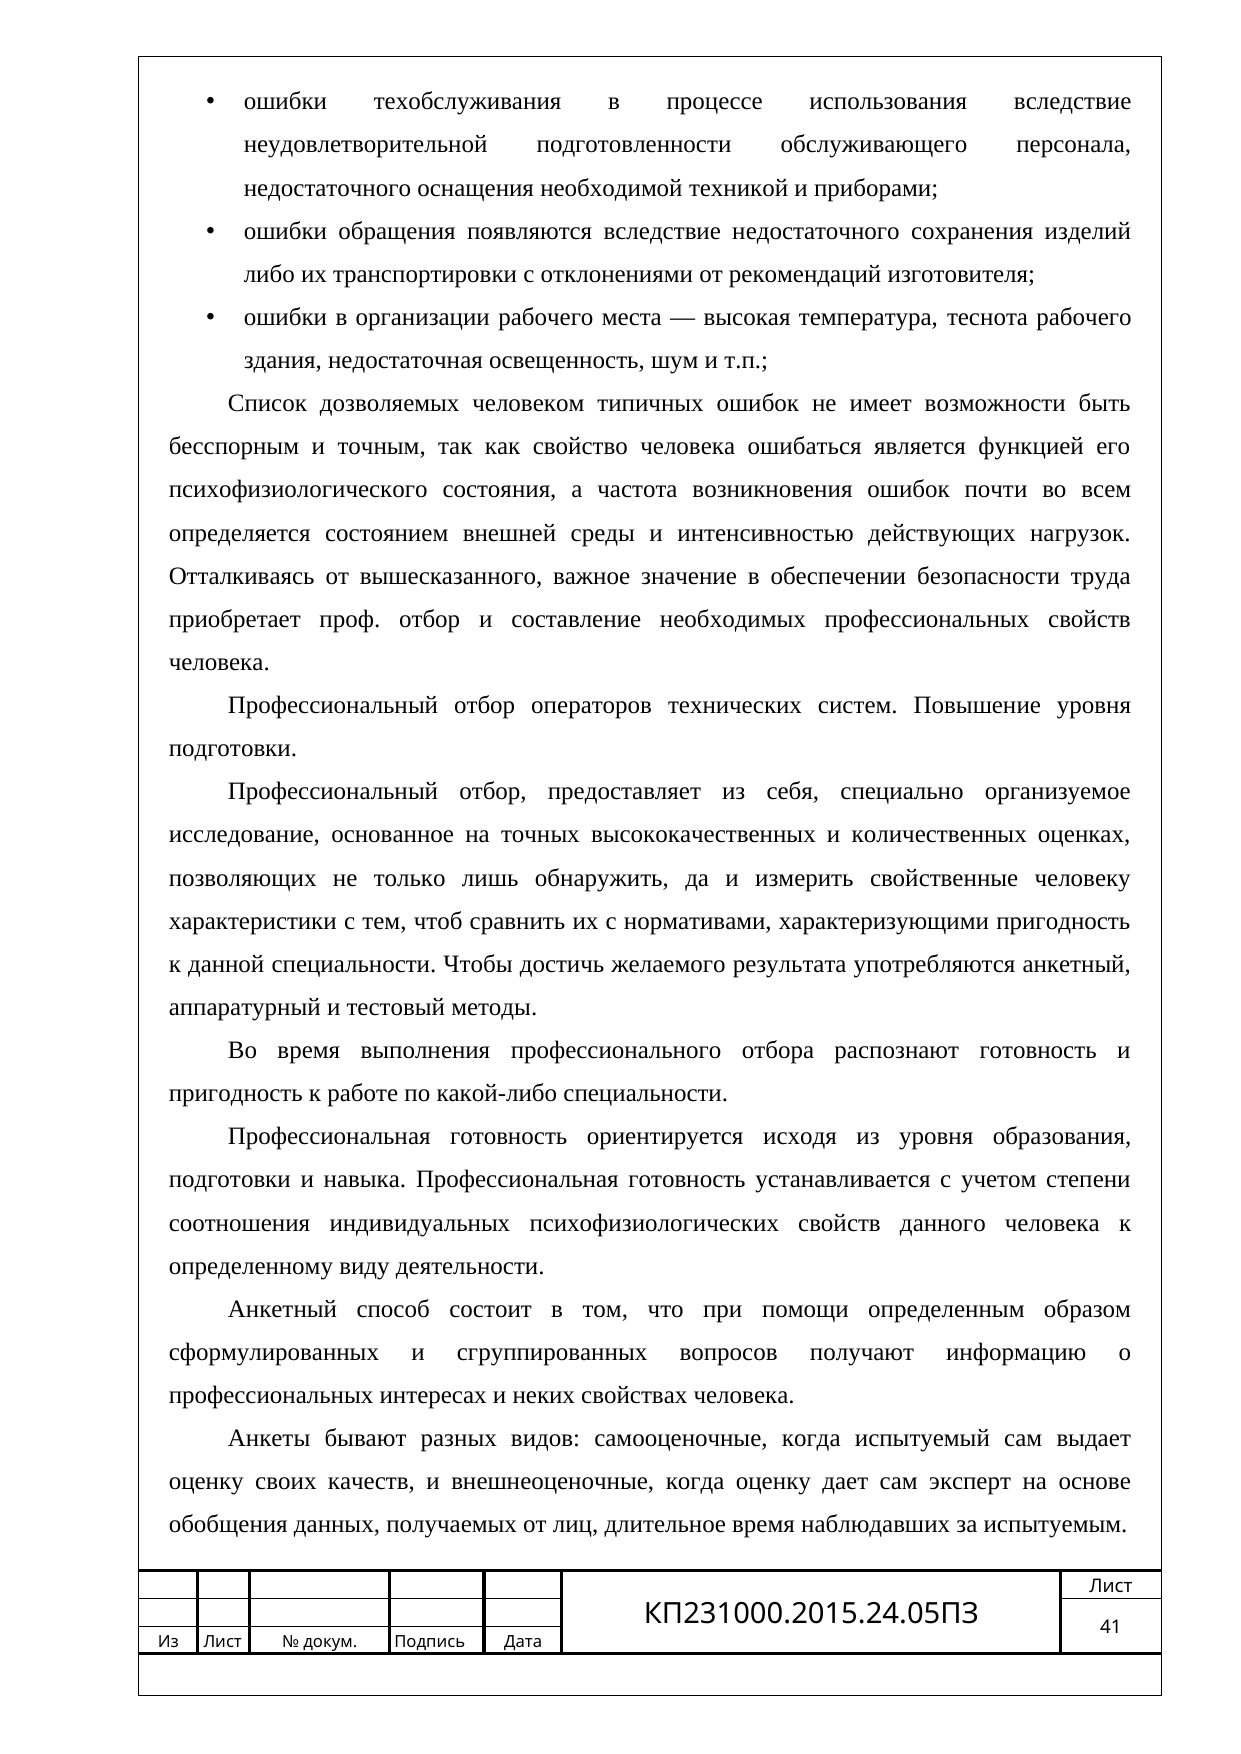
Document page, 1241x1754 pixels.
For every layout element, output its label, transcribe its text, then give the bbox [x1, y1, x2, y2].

text Профессиональный отбор операторов технических систем. Повышение уровня подготовки. [168, 690, 1132, 762]
list ошибки обращения появляются вследствие недостаточного сохранения изделий либо их транспортировки с отклонениями от рекомендаций изготовителя; [206, 216, 1132, 288]
text Профессиональный отбор, предоставляет из себя, специально организуемое исследование, основанное на точных высококачественных и количественных оценках, позволяющих не только лишь обнаружить, да и измерить свойственные человеку характеристики с тем, чтоб сравнить их с нормативами, характеризующими пригодность к данной специальности. Чтобы достичь желаемого результата употребляются анкетный, аппаратурный и тестовый методы. [168, 776, 1132, 1021]
text Анкетный способ состоит в том, что при помощи определенным образом сформулированных и сгруппированных вопросов получают информацию о профессиональных интересах и неких свойствах человека. [168, 1294, 1132, 1409]
list ошибки техобслуживания в процессе использования вследствие неудовлетворительной подготовленности обслуживающего персонала, недостаточного оснащения необходимой техникой и приборами; [206, 86, 1132, 201]
text Анкеты бывают разных видов: самооценочные, когда испытуемый сам выдает оценку своих качеств, и внешнеоценочные, когда оценку дает сам эксперт на основе обобщения данных, получаемых от лиц, длительное время наблюдавших за испытуемым. [168, 1423, 1132, 1538]
text Профессиональная готовность ориентируется исходя из уровня образования, подготовки и навыка. Профессиональная готовность устанавливается с учетом степени соотношения индивидуальных психофизиологических свойств данного человека к определенному виду деятельности. [168, 1121, 1132, 1279]
list ошибки в организации рабочего места — высокая температура, теснота рабочего здания, недостаточная освещенность, шум и т.п.; [206, 302, 1132, 374]
text Список дозволяемых человеком типичных ошибок не имеет возможности быть бесспорным и точным, так как свойство человека ошибаться является функцией его психофизиологического состояния, а частота возникновения ошибок почти во всем определяется состоянием внешней среды и интенсивностью действующих нагрузок. Отталкиваясь от вышесказанного, важное значение в обеспечении безопасности труда приобретает проф. отбор и составление необходимых профессиональных свойств человека. [168, 388, 1132, 676]
text Во время выполнения профессионального отбора распознают готовность и пригодность к работе по какой-либо специальности. [168, 1035, 1132, 1107]
